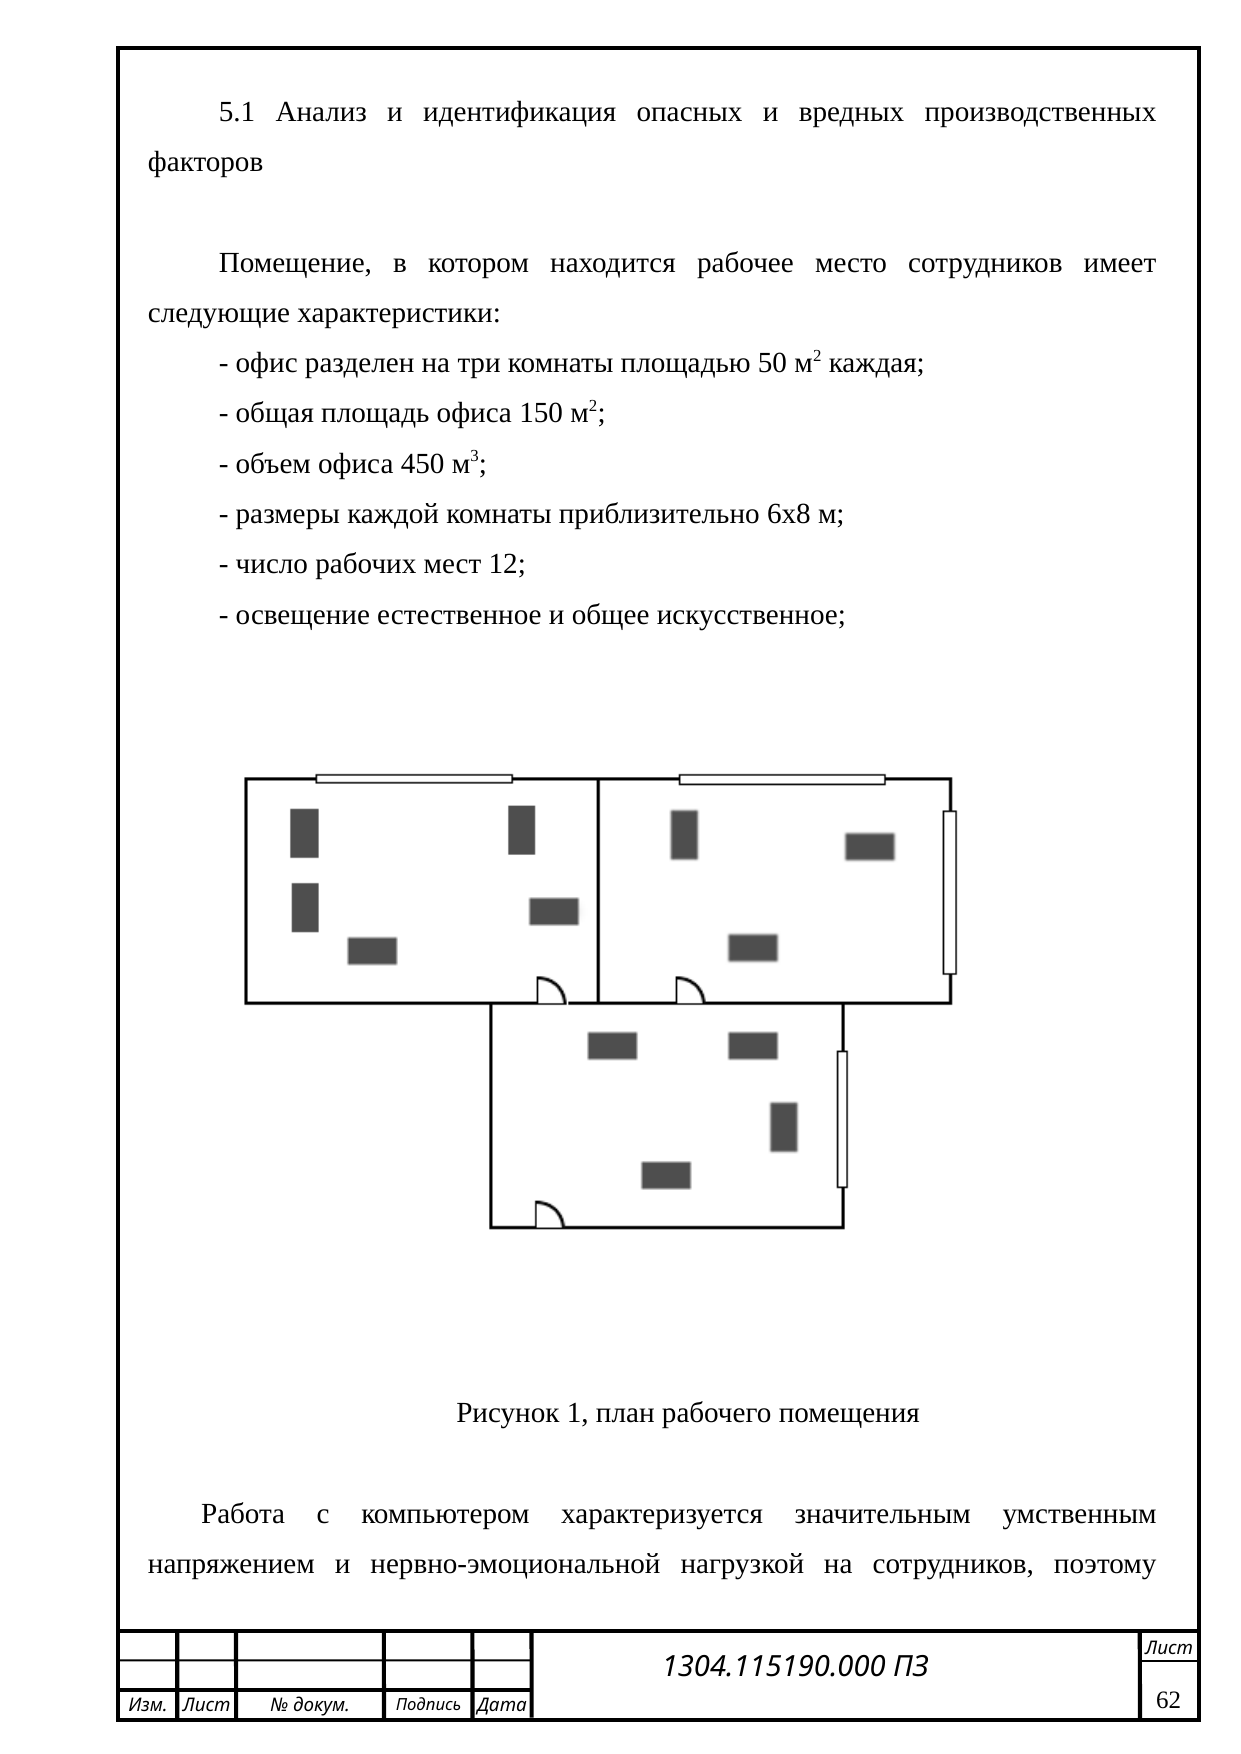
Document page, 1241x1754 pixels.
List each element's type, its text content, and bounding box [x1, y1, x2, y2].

text - освещение естественное и общее искусственное; [148, 597, 1157, 630]
picture [161, 697, 1172, 1329]
text - офис разделен на три комнаты площадью 50 м2 каждая; [148, 345, 1157, 379]
text - размеры каждой комнаты приблизительно 6х8 м; [148, 496, 1157, 530]
text 5.1 Анализ и идентификация опасных и вредных производственных факторов [148, 94, 1157, 178]
text - общая площадь офиса 150 м2; [148, 396, 1157, 429]
text - число рабочих мест 12; [148, 547, 1157, 580]
text Рисунок 1, план рабочего помещения [148, 1396, 1157, 1429]
text Работа с компьютером характеризуется значительным умственным напряжением и нервно-эмоциональной нагрузкой на сотрудников, поэтому [148, 1496, 1157, 1580]
text - объем офиса 450 м3; [148, 446, 1157, 479]
text Помещение, в котором находится рабочее место сотрудников имеет следующие характеристики: [148, 245, 1157, 328]
